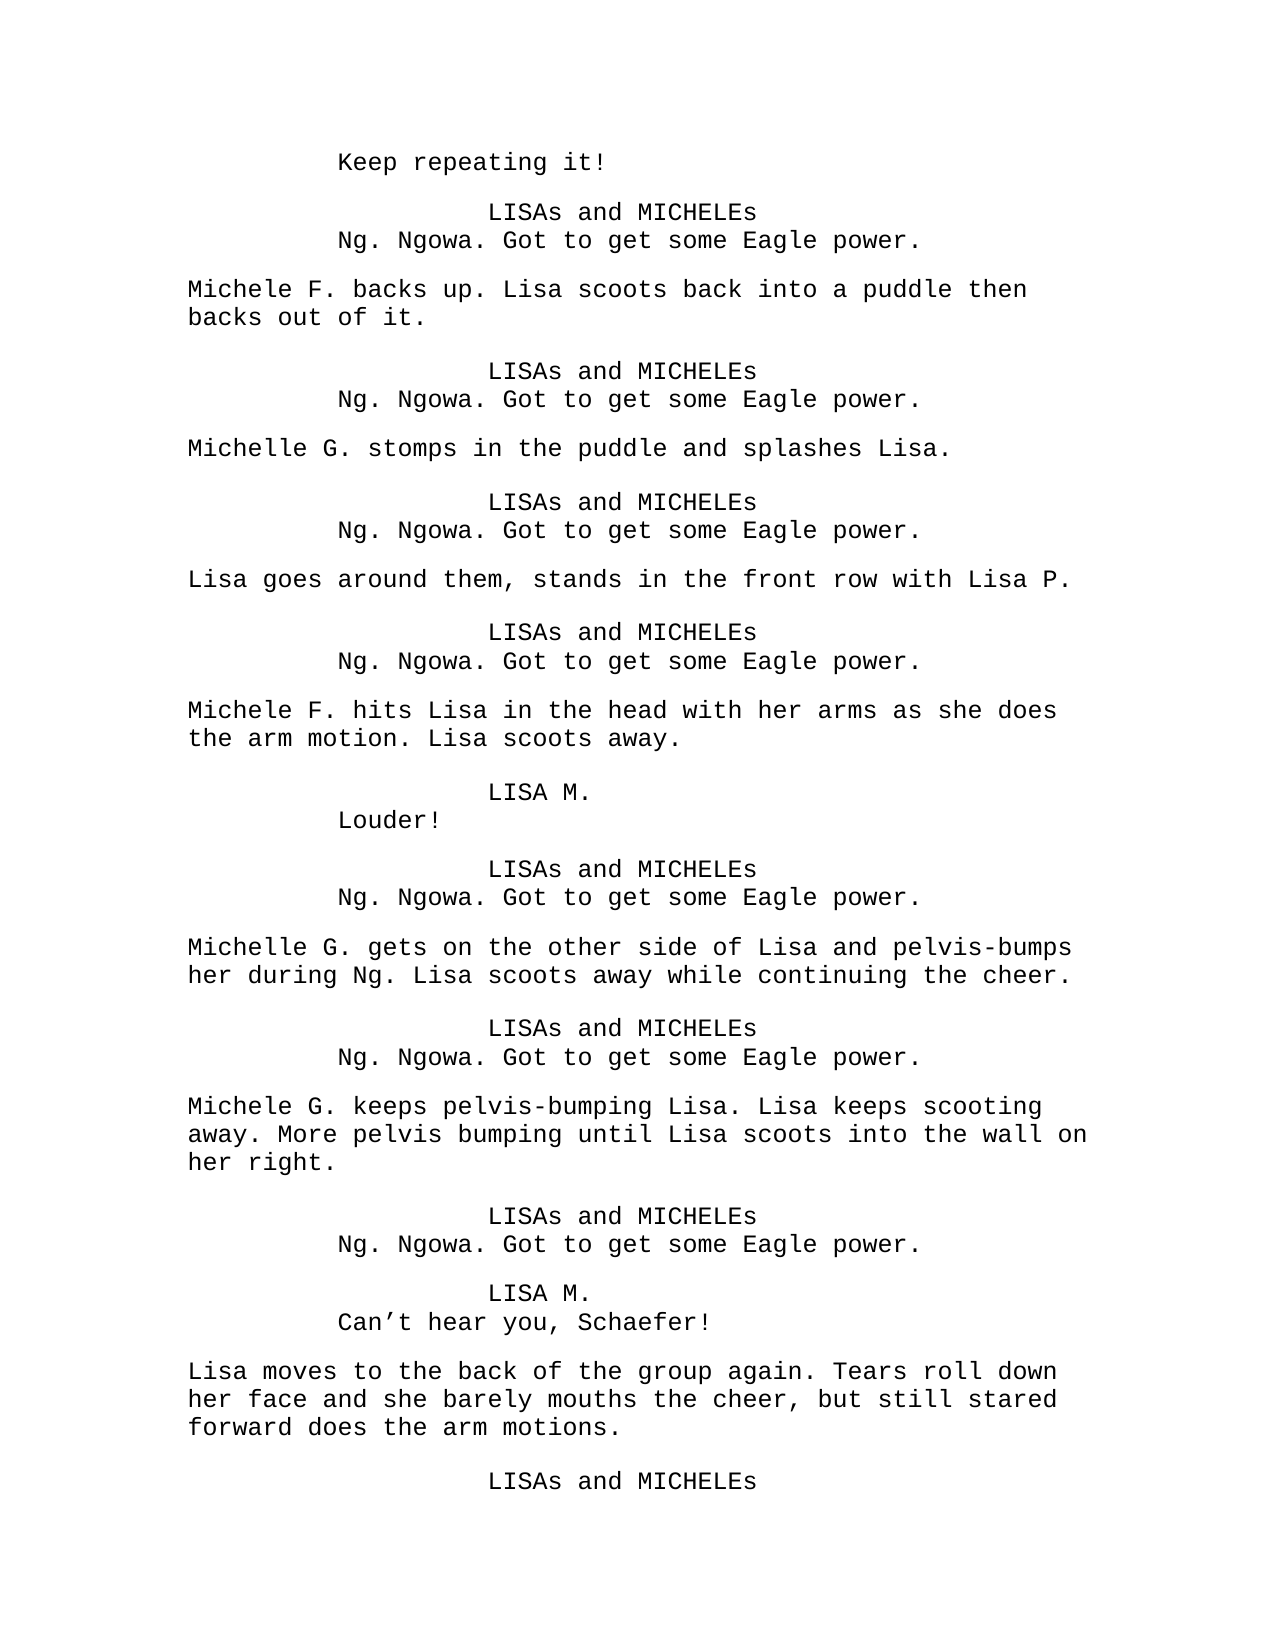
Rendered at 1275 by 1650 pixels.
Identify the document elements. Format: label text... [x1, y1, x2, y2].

text LISAs and MICHELEs [187, 489, 1087, 517]
text Michele F. hits Lisa in the head with her arms as she does the arm motion. Lisa scoots away. [187, 697, 1087, 754]
text Michelle G. gets on the other side of Lisa and pelvis-bumps her during Ng. Lisa scoots away while continuing the cheer. [187, 934, 1087, 991]
text LISA M. [187, 779, 1087, 807]
text LISAs and MICHELEs [187, 620, 1087, 648]
text LISAs and MICHELEs [187, 199, 1087, 227]
text Ng. Ngowa. Got to get some Eagle power. [337, 1044, 937, 1072]
text Michele F. backs up. Lisa scoots back into a puddle then backs out of it. [187, 277, 1087, 333]
text Ng. Ngowa. Got to get some Eagle power. [337, 1232, 937, 1260]
text LISA M. [187, 1281, 1087, 1309]
text Ng. Ngowa. Got to get some Eagle power. [337, 387, 937, 415]
text Lisa moves to the back of the group again. Tears roll down her face and she barely mouths the cheer, but still stared forward does the arm motions. [187, 1358, 1087, 1443]
text LISAs and MICHELEs [187, 1203, 1087, 1232]
text LISAs and MICHELEs [187, 358, 1087, 387]
text Ng. Ngowa. Got to get some Eagle power. [337, 648, 937, 677]
text LISAs and MICHELEs [187, 1016, 1087, 1044]
text Ng. Ngowa. Got to get some Eagle power. [337, 517, 937, 546]
text Michele G. keeps pelvis-bumping Lisa. Lisa keeps scooting away. More pelvis bumping until Lisa scoots into the wall on her right. [187, 1093, 1087, 1178]
text Louder! [337, 807, 937, 836]
text LISAs and MICHELEs [187, 1468, 1087, 1497]
text Ng. Ngowa. Got to get some Eagle power. [337, 227, 937, 256]
text Lisa goes around them, stands in the front row with Lisa P. [187, 567, 1087, 595]
text Michelle G. stomps in the puddle and splashes Lisa. [187, 436, 1087, 464]
text LISAs and MICHELEs [187, 857, 1087, 885]
text Keep repeating it! [337, 150, 937, 178]
text Can’t hear you, Schaefer! [337, 1309, 937, 1337]
text Ng. Ngowa. Got to get some Eagle power. [337, 885, 937, 913]
